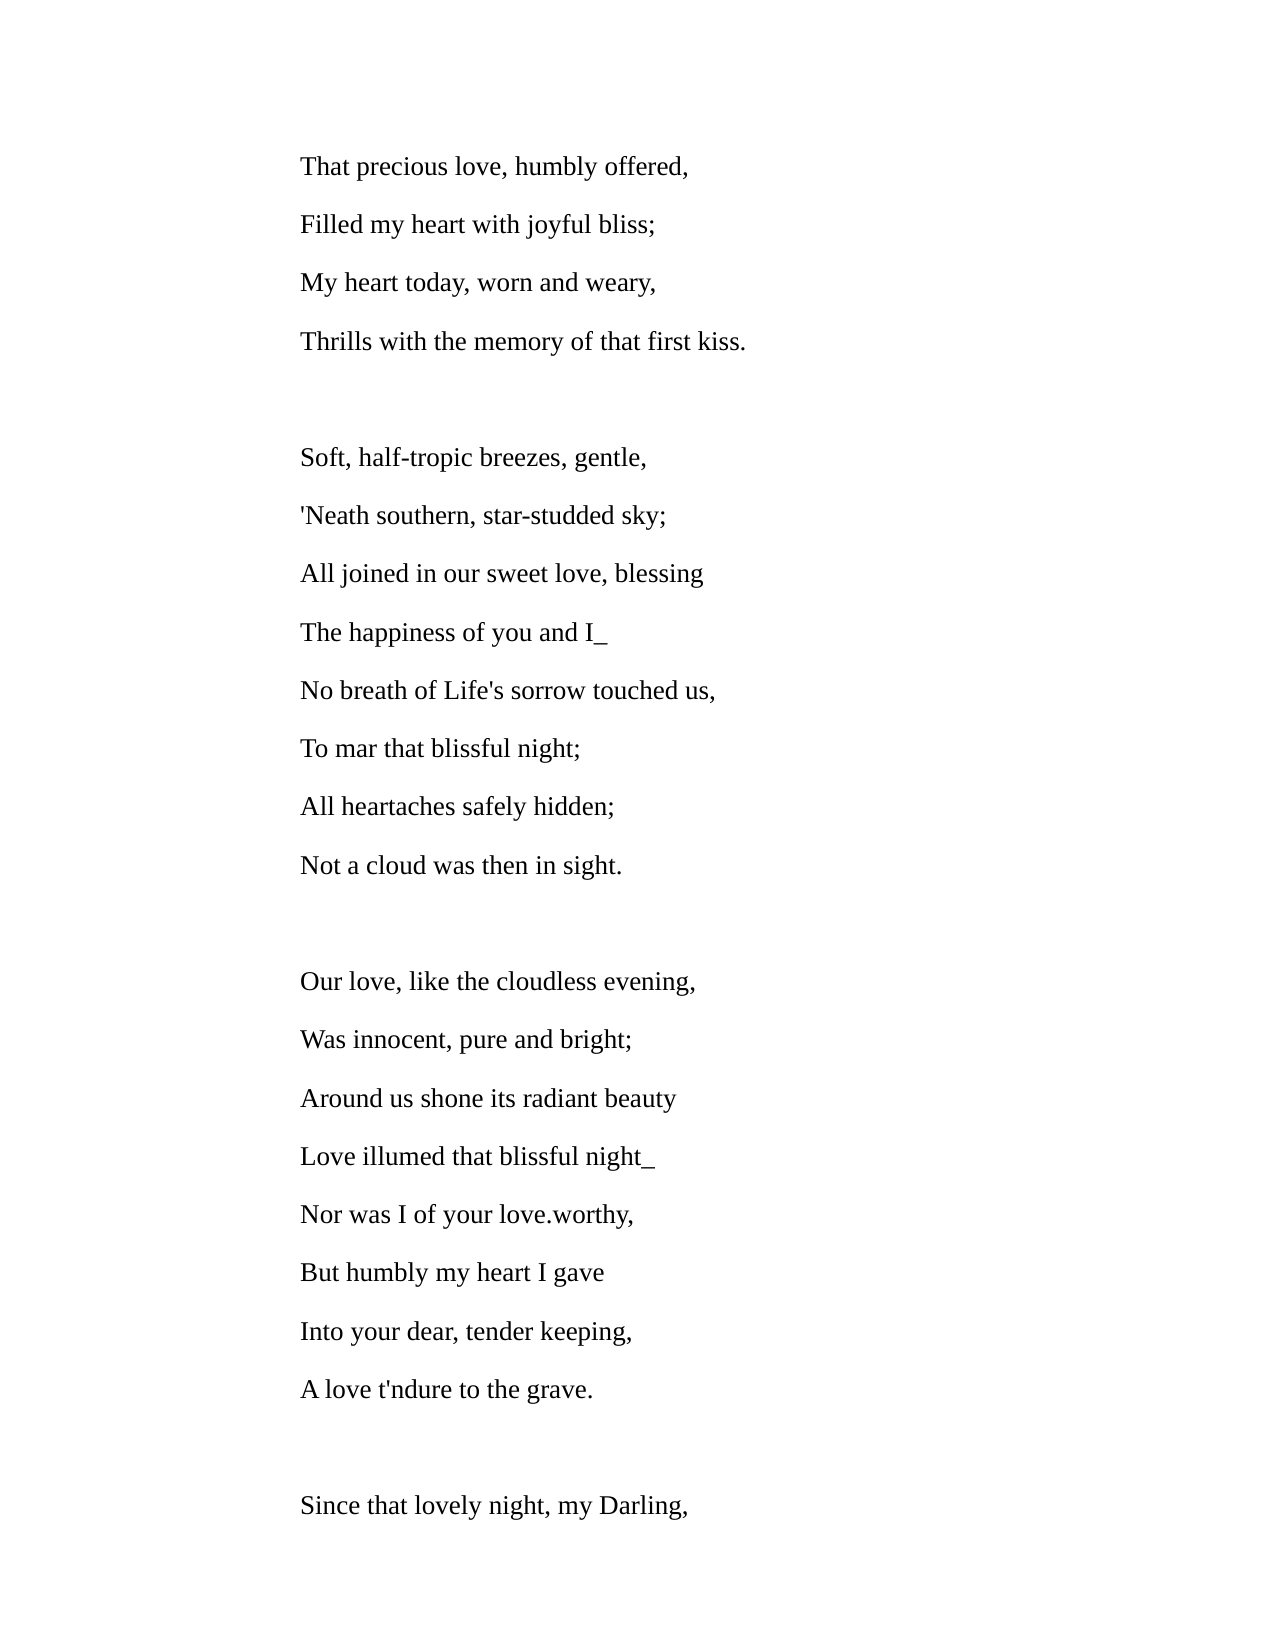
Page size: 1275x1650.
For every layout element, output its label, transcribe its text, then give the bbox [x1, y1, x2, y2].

text Nor was I of your love.worthy, [300, 1198, 1125, 1229]
text To mar that blissful night; [300, 732, 1125, 763]
text Our love, like the cloudless evening, [300, 965, 1125, 996]
text All joined in our sweet love, blessing [300, 558, 1125, 589]
text Into your dear, tender keeping, [300, 1314, 1125, 1346]
text That precious love, humbly offered, [300, 150, 1125, 181]
text No breath of Life's sorrow touched us, [300, 674, 1125, 705]
text The happiness of you and I_ [300, 616, 1125, 647]
text But humbly my heart I gave [300, 1256, 1125, 1287]
text Since that lovely night, my Darling, [300, 1489, 1125, 1520]
text Filled my heart with joyful bliss; [300, 208, 1125, 239]
text Was innocent, pure and bright; [300, 1023, 1125, 1054]
text Not a cloud was then in sight. [300, 849, 1125, 880]
text All heartaches safely hidden; [300, 791, 1125, 822]
text Love illumed that blissful night_ [300, 1140, 1125, 1171]
text My heart today, worn and weary, [300, 266, 1125, 298]
text Soft, half-tropic breezes, gentle, [300, 441, 1125, 472]
text Around us shone its radiant beauty [300, 1082, 1125, 1113]
text 'Neath southern, star-studded sky; [300, 499, 1125, 531]
text Thrills with the memory of that first kiss. [300, 325, 1125, 356]
text A love t'ndure to the grave. [300, 1373, 1125, 1404]
